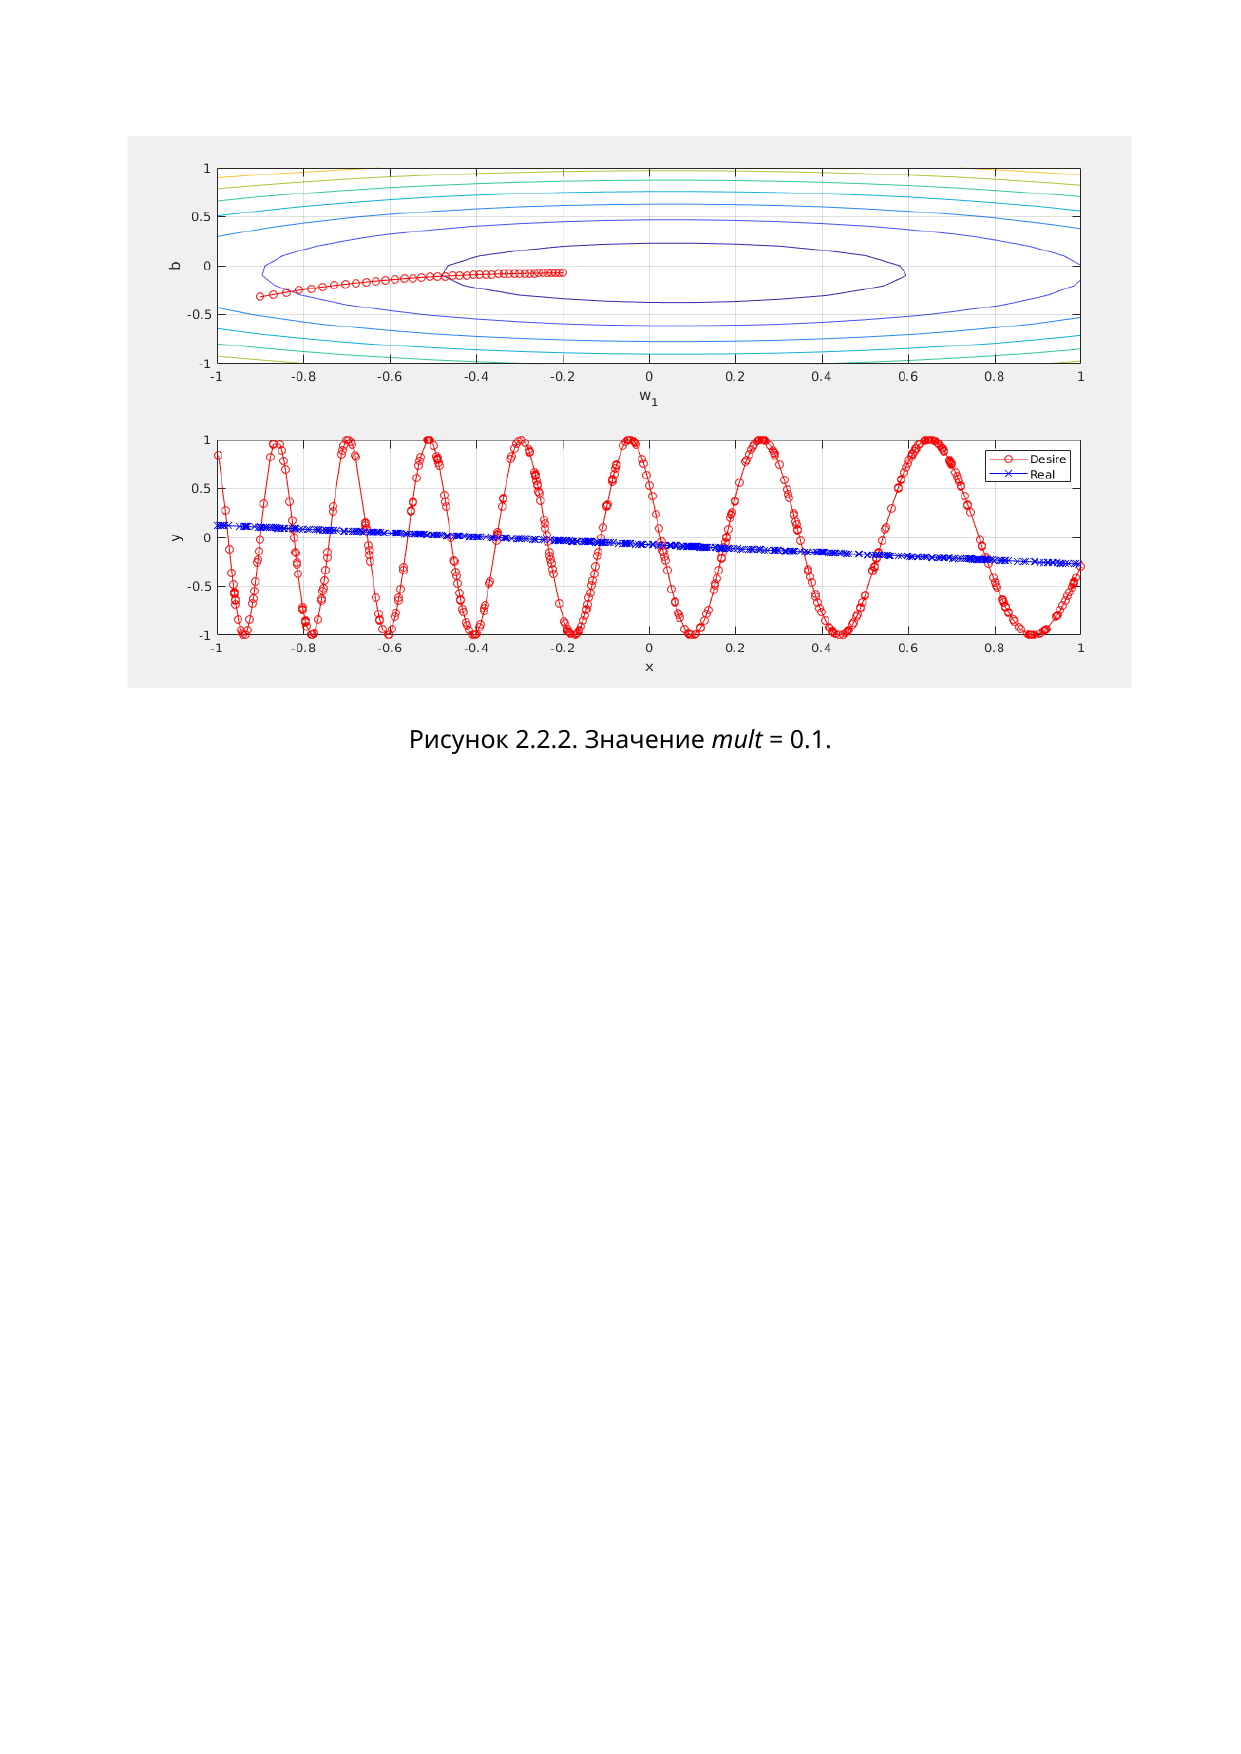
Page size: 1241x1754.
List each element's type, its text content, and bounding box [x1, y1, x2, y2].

text Рисунок 2.2.2. Значение mult = 0.1. [118, 118, 1122, 756]
picture [127, 136, 1132, 688]
